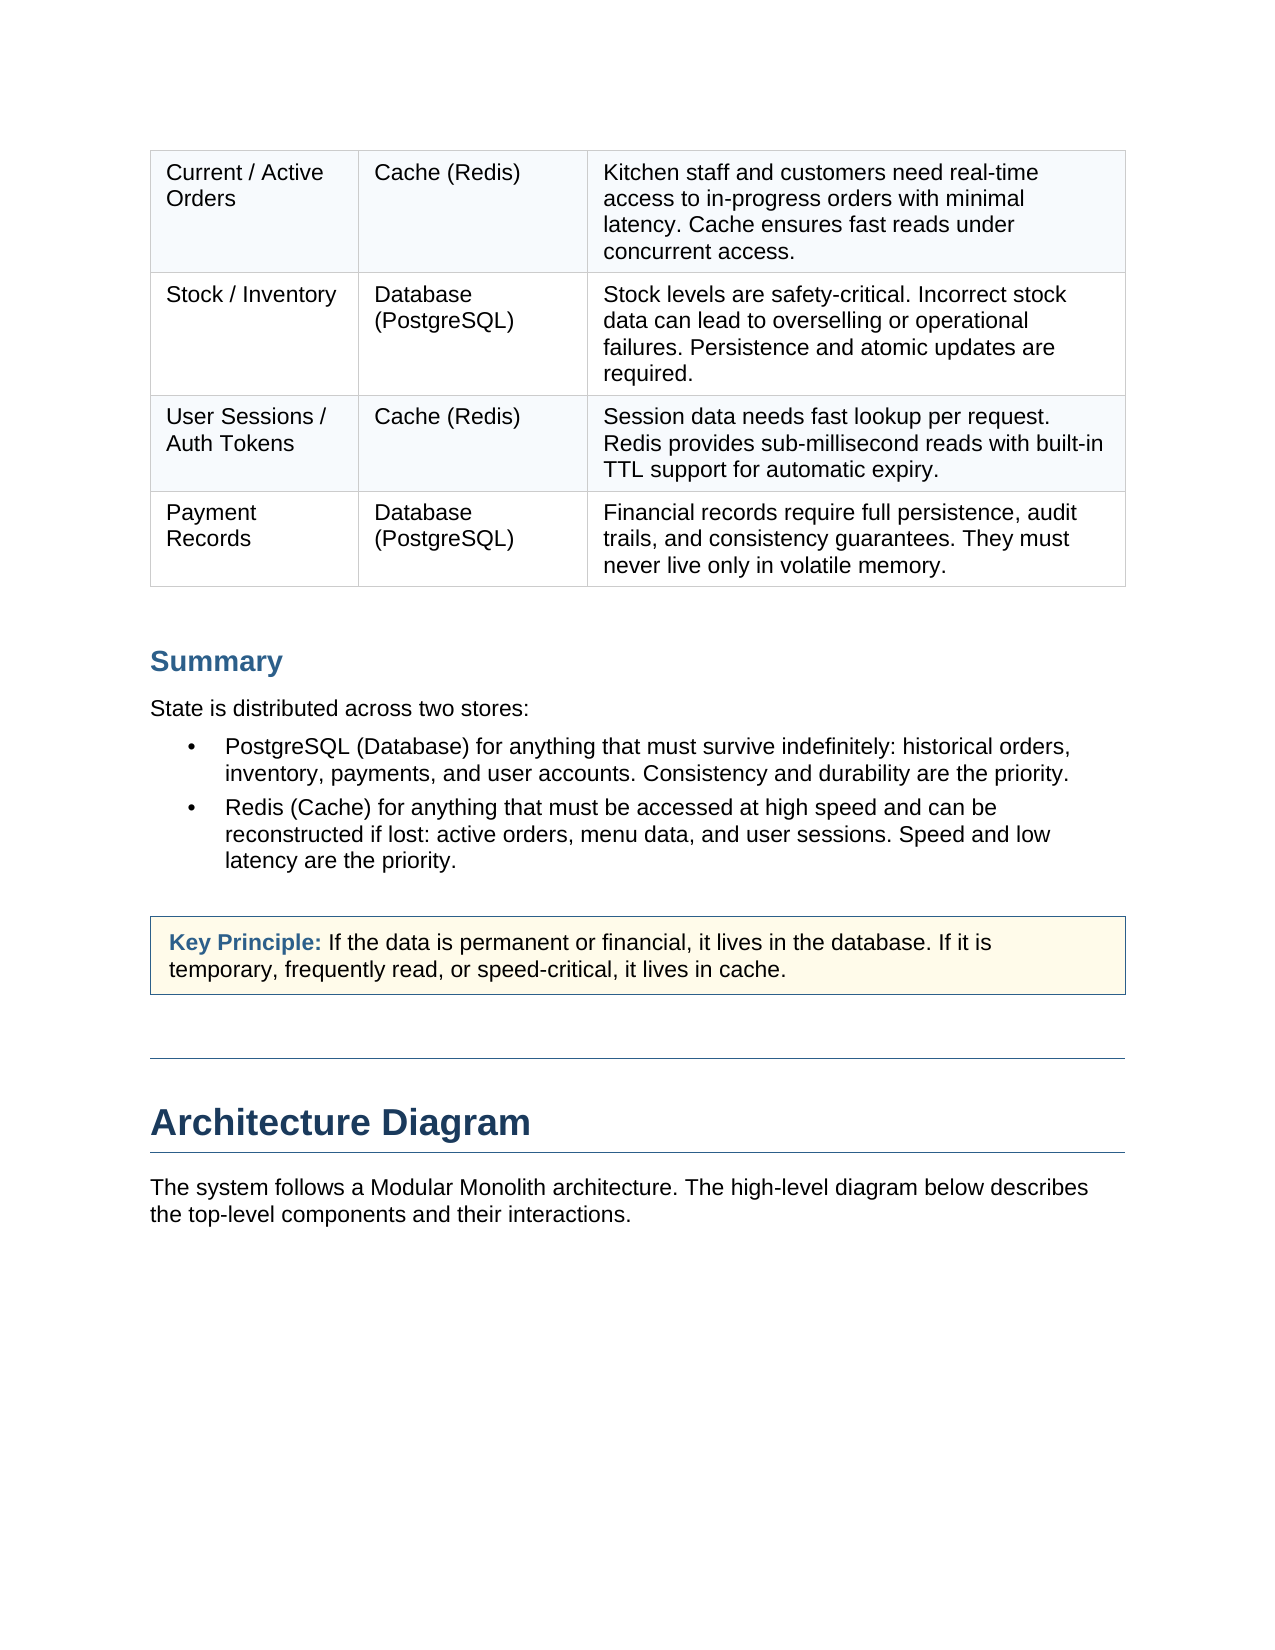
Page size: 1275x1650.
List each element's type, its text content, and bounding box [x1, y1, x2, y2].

table_cell Stock / Inventory [151, 273, 358, 394]
subtitle Architecture Diagram [150, 1100, 1125, 1152]
list Redis (Cache) for anything that must be accessed at high speed and can be reconstructed if lost: active orders, menu data, and user sessions. Speed and low latency are the priority. [187, 794, 1125, 873]
table_cell User Sessions / Auth Tokens [151, 396, 358, 491]
table_cell Current / Active Orders [151, 151, 358, 272]
table_cell Database (PostgreSQL) [359, 273, 587, 394]
text State is distributed across two stores: [150, 694, 1125, 721]
table_cell Kitchen staff and customers need real-time access to in-progress orders with minimal latency. Cache ensures fast reads under concurrent access. [588, 151, 1125, 272]
text The system follows a Modular Monolith architecture. The high-level diagram below describes the top-level components and their interactions. [150, 1174, 1125, 1227]
subtitle Summary [150, 644, 1125, 678]
list PostgreSQL (Database) for anything that must survive indefinitely: historical orders, inventory, payments, and user accounts. Consistency and durability are the priority. [187, 733, 1125, 786]
table_cell Session data needs fast lookup per request. Redis provides sub-millisecond reads with built-in TTL support for automatic expiry. [588, 396, 1125, 491]
table_header Key Principle: If the data is permanent or financial, it lives in the database. If it is temporary, frequently read, or speed-critical, it lives in cache. [151, 917, 1125, 994]
table_cell Cache (Redis) [359, 151, 587, 272]
table_cell Stock levels are safety-critical. Incorrect stock data can lead to overselling or operational failures. Persistence and atomic updates are required. [588, 273, 1125, 394]
table_cell Financial records require full persistence, audit trails, and consistency guarantees. They must never live only in volatile memory. [588, 492, 1125, 586]
table_cell Database (PostgreSQL) [359, 492, 587, 586]
table_cell Payment Records [151, 492, 358, 586]
table_cell Cache (Redis) [359, 396, 587, 491]
